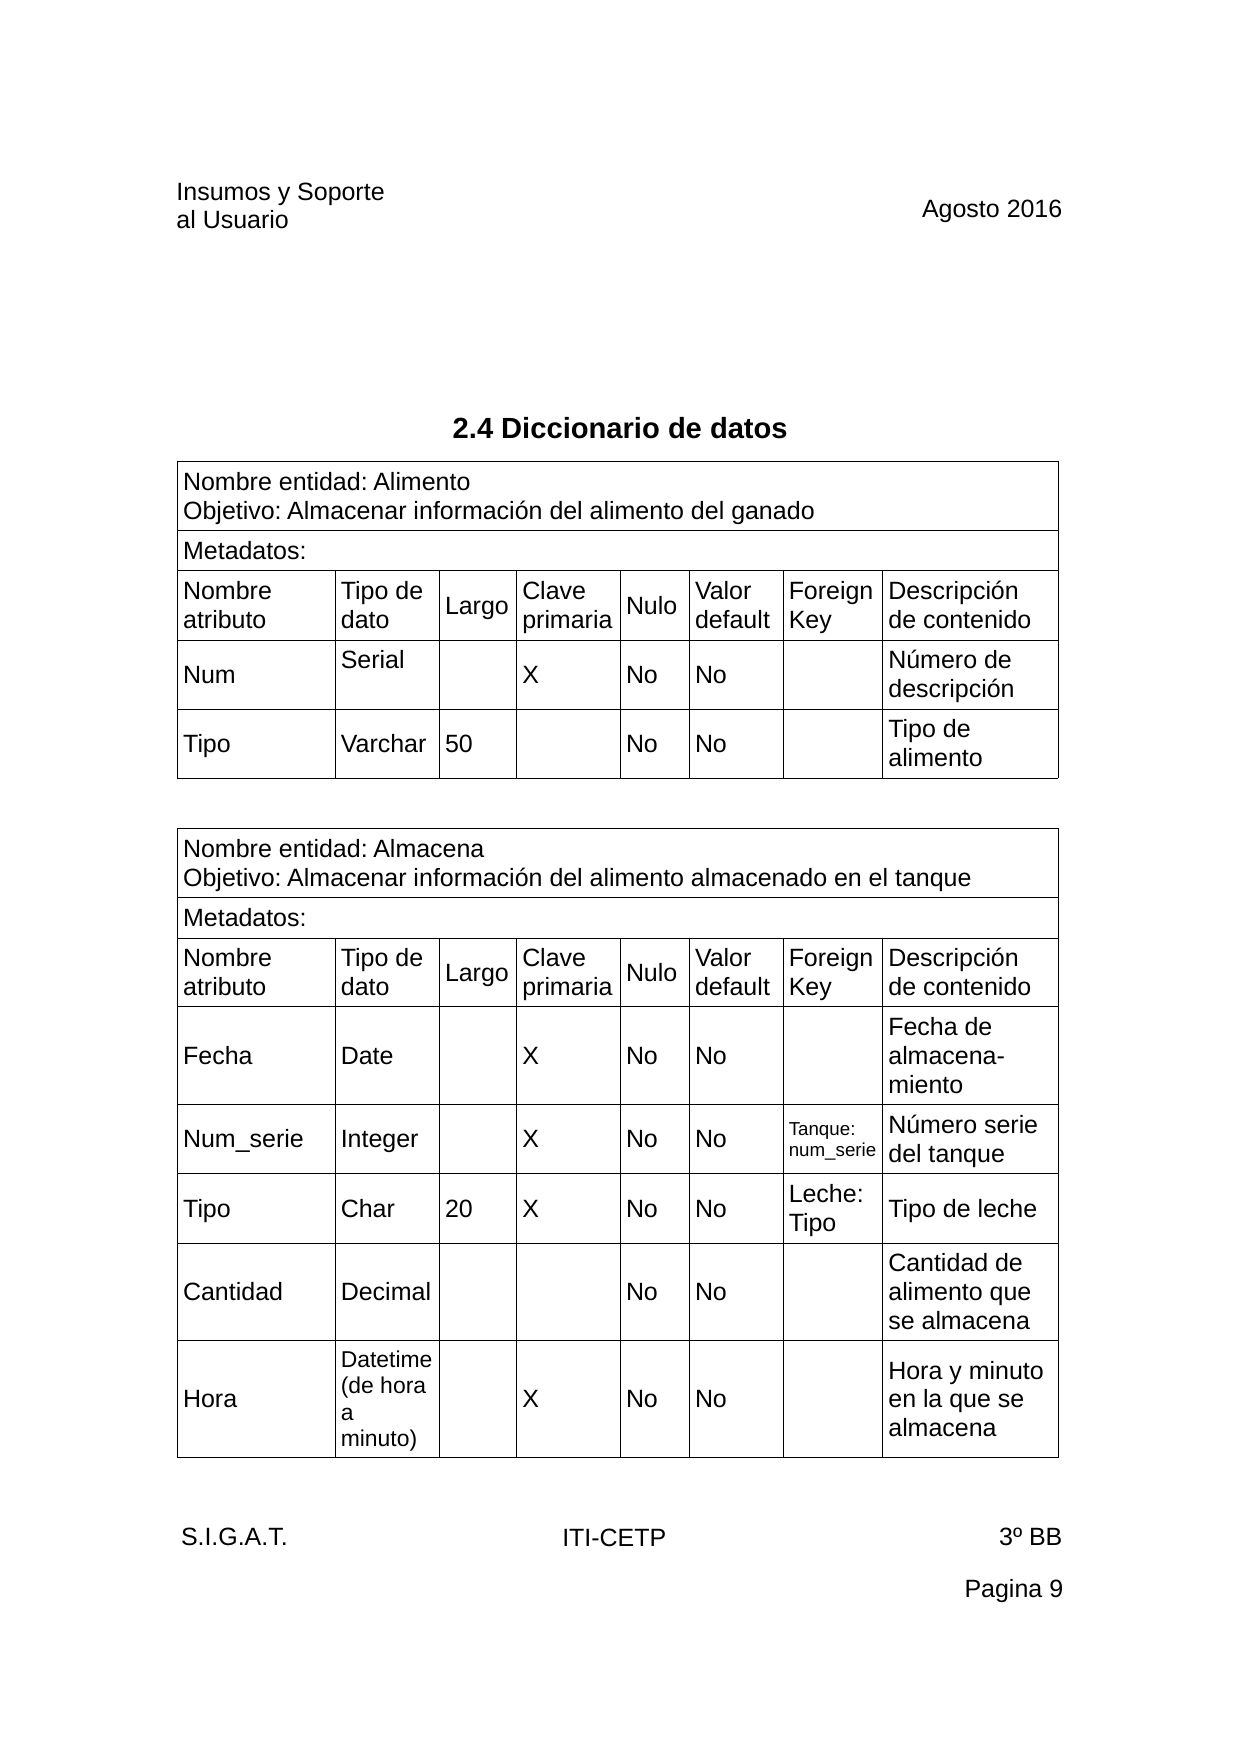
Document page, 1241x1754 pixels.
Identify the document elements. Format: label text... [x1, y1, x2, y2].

table_cell No [690, 1105, 783, 1173]
table_cell [440, 1341, 516, 1457]
table_cell Tipo [178, 710, 335, 778]
text 2.4 Diccionario de datos [177, 411, 1063, 444]
table_cell Fecha de almacena- miento [883, 1007, 1058, 1104]
table_cell Tipo de leche [883, 1174, 1058, 1242]
table_cell Cantidad de alimento que se almacena [883, 1244, 1058, 1340]
table_cell Número serie del tanque [883, 1105, 1058, 1173]
table_cell Largo [440, 571, 516, 639]
table_cell Clave primaria [517, 939, 620, 1006]
table_cell No [621, 710, 689, 778]
table_cell Tipo [178, 1174, 335, 1242]
table_cell [440, 1007, 516, 1104]
table_cell No [690, 1174, 783, 1242]
table_cell Descripción de contenido [883, 571, 1058, 639]
table_cell No [621, 1105, 689, 1173]
table_cell [784, 1341, 882, 1457]
table_cell 20 [440, 1174, 516, 1242]
table_cell Valor default [690, 939, 783, 1006]
table_cell Nombre atributo [178, 571, 335, 639]
table_cell No [621, 1341, 689, 1457]
table_cell Tipo de dato [336, 939, 439, 1006]
table_cell Cantidad [178, 1244, 335, 1340]
table_cell [440, 641, 516, 708]
table_cell Nulo [621, 571, 689, 639]
table_cell No [690, 1007, 783, 1104]
table_cell No [621, 1244, 689, 1340]
table_cell Hora y minuto en la que se almacena [883, 1341, 1058, 1457]
table_cell No [621, 1174, 689, 1242]
table_cell X [517, 1007, 620, 1104]
table_cell X [517, 1341, 620, 1457]
table_cell Serial [336, 641, 439, 708]
table_cell Metadatos: [178, 898, 1058, 937]
table_cell [784, 1007, 882, 1104]
table_cell [517, 1244, 620, 1340]
table_cell Num [178, 641, 335, 708]
table_cell Clave primaria [517, 571, 620, 639]
table_cell Nombre atributo [178, 939, 335, 1006]
table_cell Date [336, 1007, 439, 1104]
table_cell Descripción de contenido [883, 939, 1058, 1006]
table_cell Hora [178, 1341, 335, 1457]
table_cell [784, 1244, 882, 1340]
table_cell No [621, 1007, 689, 1104]
table_cell Tipo de dato [336, 571, 439, 639]
table_cell Integer [336, 1105, 439, 1173]
table_cell Foreign Key [784, 571, 882, 639]
table_header Nombre entidad: Alimento Objetivo: Almacenar información del alimento del ganado [178, 462, 1058, 530]
table_cell Varchar [336, 710, 439, 778]
table_cell Datetime (de hora a minuto) [336, 1341, 439, 1457]
table_cell Metadatos: [178, 531, 1058, 570]
table_cell [517, 710, 620, 778]
table_cell X [517, 641, 620, 708]
table_cell [440, 1244, 516, 1340]
table_cell Número de descripción [883, 641, 1058, 708]
table_cell Largo [440, 939, 516, 1006]
table_cell Char [336, 1174, 439, 1242]
table_cell Nulo [621, 939, 689, 1006]
table_cell Tanque: num_serie [784, 1105, 882, 1173]
table_cell [784, 641, 882, 708]
table_cell X [517, 1174, 620, 1242]
table_cell 50 [440, 710, 516, 778]
table_cell No [690, 1341, 783, 1457]
table_cell Valor default [690, 571, 783, 639]
table_cell Decimal [336, 1244, 439, 1340]
table_cell No [690, 641, 783, 708]
table_cell No [690, 710, 783, 778]
table_cell [440, 1105, 516, 1173]
table_cell Fecha [178, 1007, 335, 1104]
table_cell No [621, 641, 689, 708]
table_cell Leche: Tipo [784, 1174, 882, 1242]
table_cell Foreign Key [784, 939, 882, 1006]
table_cell Tipo de alimento [883, 710, 1058, 778]
table_cell X [517, 1105, 620, 1173]
table_cell [784, 710, 882, 778]
table_cell No [690, 1244, 783, 1340]
table_header Nombre entidad: Almacena Objetivo: Almacenar información del alimento almacenado en el tanque [178, 829, 1058, 897]
table_cell Num_serie [178, 1105, 335, 1173]
